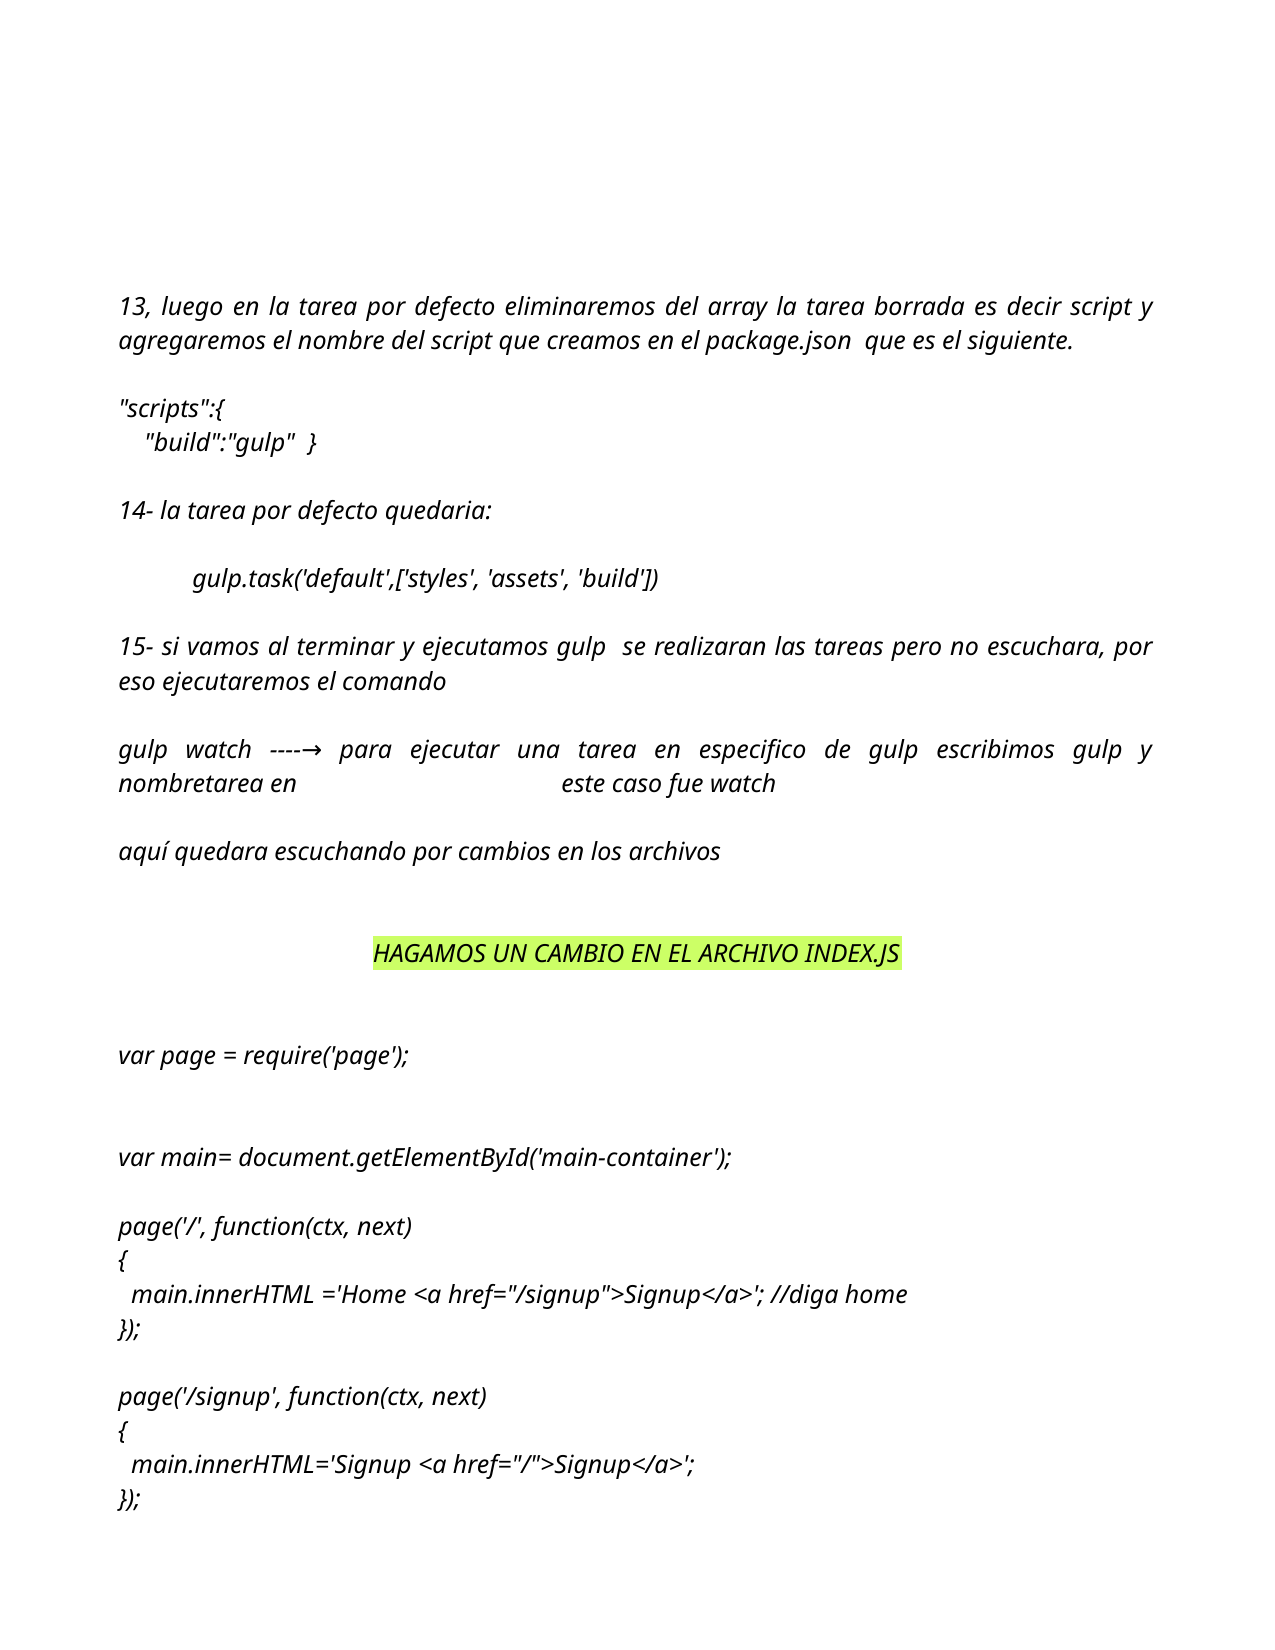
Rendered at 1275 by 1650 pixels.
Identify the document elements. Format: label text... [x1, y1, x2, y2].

text { [118, 1412, 1157, 1447]
text aquí quedara escuchando por cambios en los archivos [118, 833, 1157, 867]
text { [118, 1242, 1157, 1276]
text gulp.task('default',['styles', 'assets', 'build']) [118, 561, 1157, 595]
text "build":"gulp" } [118, 425, 1157, 459]
text 15- si vamos al terminar y ejecutamos gulp se realizaran las tareas pero no escuchara, por eso ejecutaremos el comando [118, 629, 1157, 697]
text "scripts":{ [118, 391, 1157, 425]
text var page = require('page'); [118, 1038, 1157, 1072]
text 14- la tarea por defecto quedaria: [118, 493, 1157, 527]
text }); [118, 1481, 1157, 1515]
text gulp watch ----→ para ejecutar una tarea en especifico de gulp escribimos gulp y nombretarea en este caso fue watch [118, 731, 1157, 799]
text main.innerHTML='Signup <a href="/">Signup</a>'; [118, 1447, 1157, 1481]
text }); [118, 1310, 1157, 1344]
text HAGAMOS UN CAMBIO EN EL ARCHIVO INDEX.JS [118, 936, 1157, 970]
text page('/', function(ctx, next) [118, 1208, 1157, 1242]
text main.innerHTML ='Home <a href="/signup">Signup</a>'; //diga home [118, 1276, 1157, 1310]
text var main= document.getElementById('main-container'); [118, 1140, 1157, 1174]
text page('/signup', function(ctx, next) [118, 1378, 1157, 1412]
text 13, luego en la tarea por defecto eliminaremos del array la tarea borrada es decir script y agregaremos el nombre del script que creamos en el package.json que es el siguiente. [118, 288, 1157, 357]
